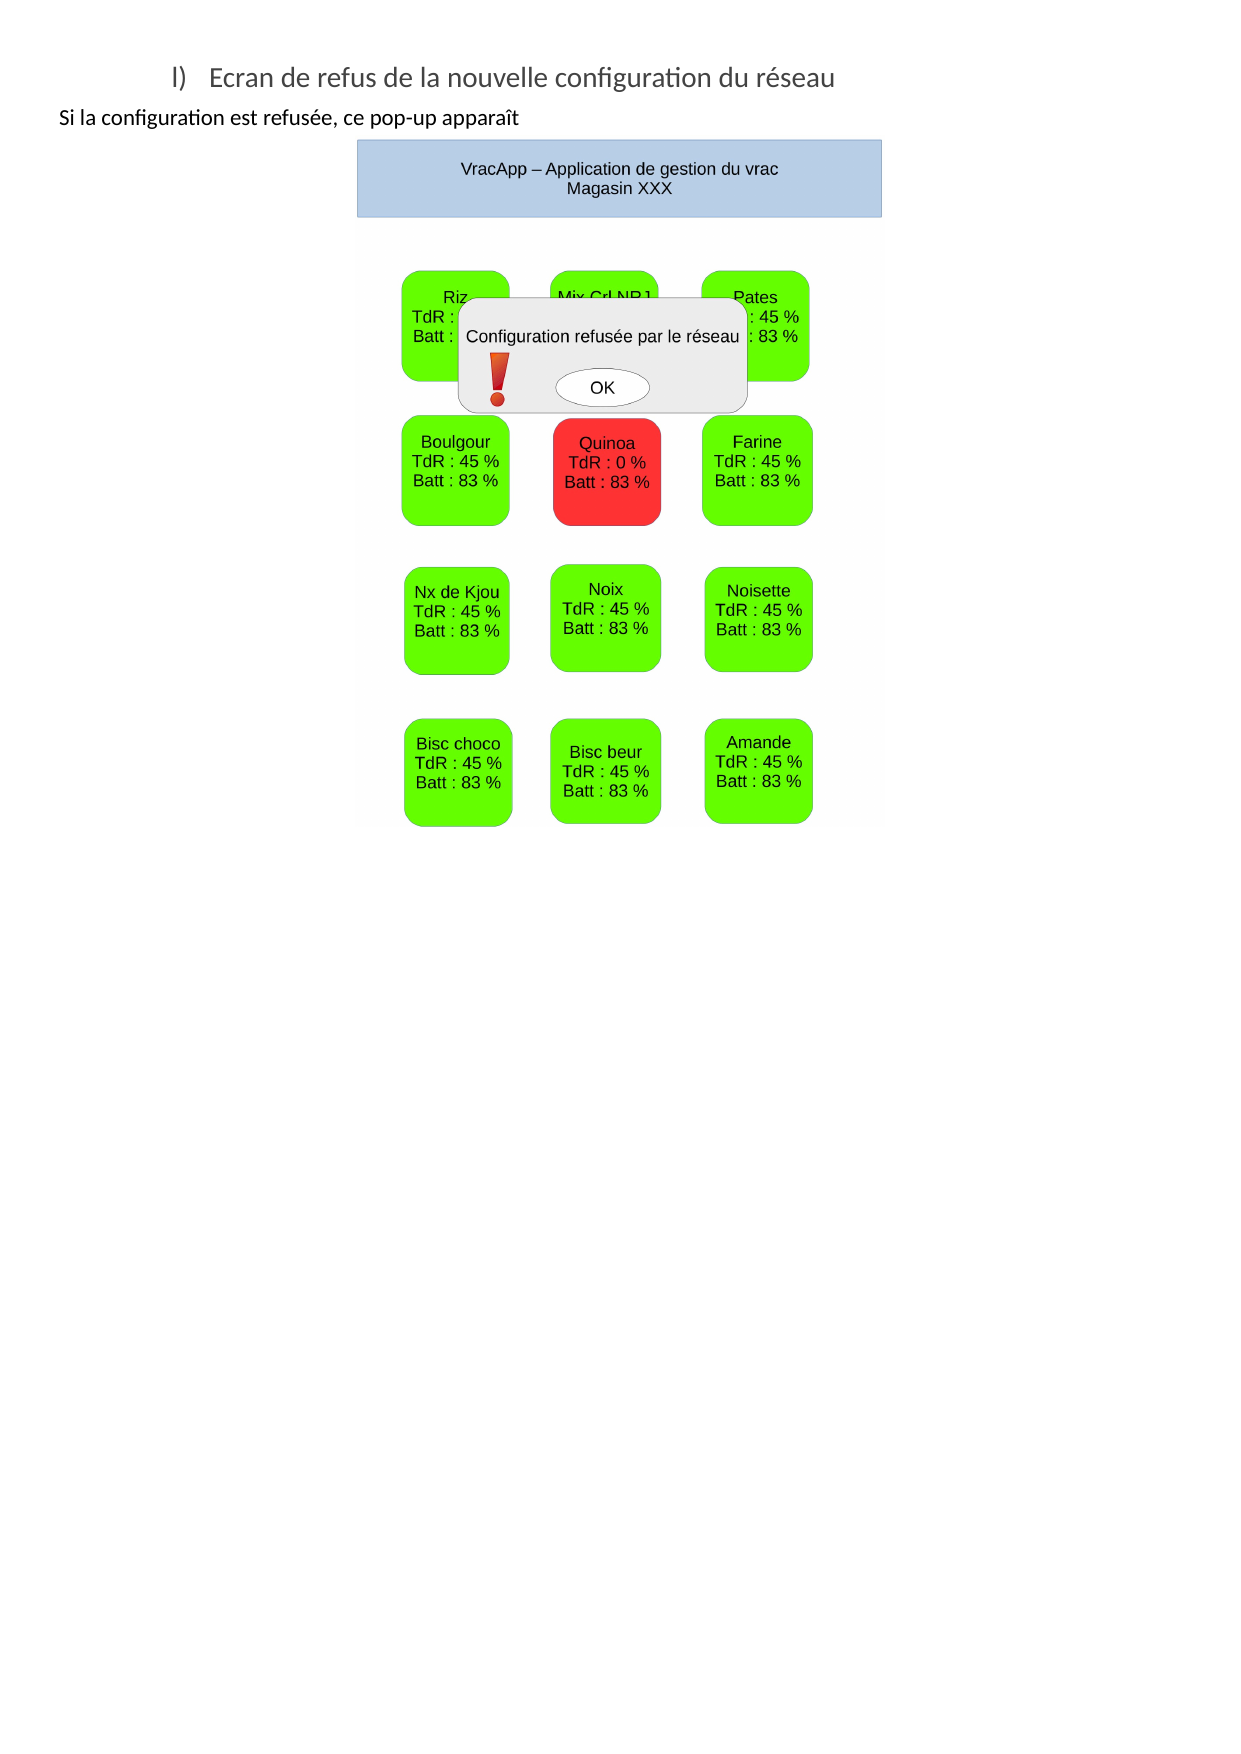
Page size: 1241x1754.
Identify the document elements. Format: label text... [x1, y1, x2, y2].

subtitle Ecran de refus de la nouvelle configuration du réseau [171, 59, 1181, 94]
picture [354, 135, 886, 827]
text Si la configuration est refusée, ce pop-up apparaît [59, 103, 1181, 131]
